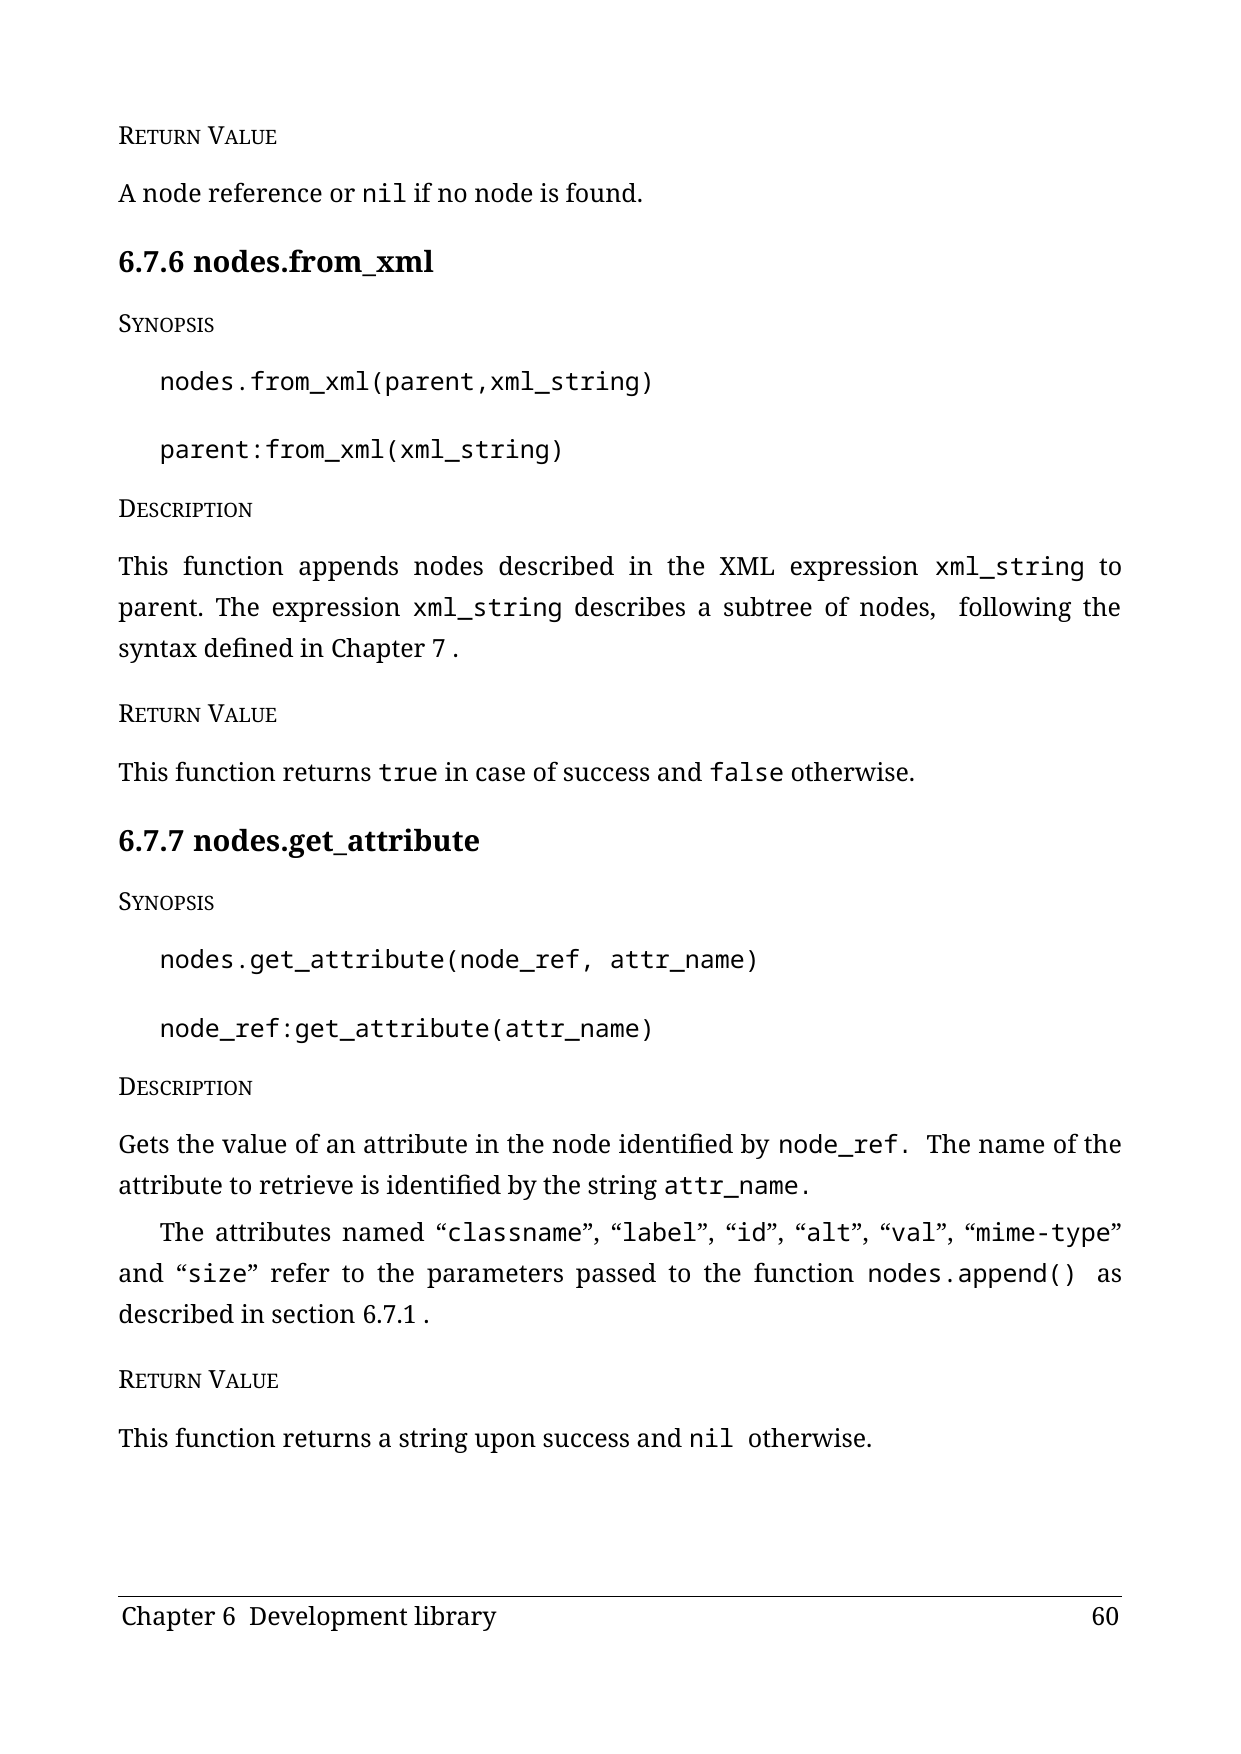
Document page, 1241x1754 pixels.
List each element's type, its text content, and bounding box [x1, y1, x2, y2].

subtitle Return Value [118, 118, 1122, 152]
subtitle Synopsis [118, 884, 1122, 918]
text parent:from_xml(xml_string) [159, 432, 1122, 466]
subtitle Return Value [118, 1362, 1122, 1396]
subtitle Return Value [118, 696, 1122, 730]
text This function appends nodes described in the XML expression xml_string to parent. The expression xml_string describes a subtree of nodes, following the syntax defined in Chapter 7 . [118, 549, 1122, 665]
subtitle nodes.get_attribute [118, 820, 1122, 859]
text nodes.get_attribute(node_ref, attr_name) [159, 942, 1122, 976]
subtitle Synopsis [118, 306, 1122, 340]
text nodes.from_xml(parent,xml_string) [159, 364, 1122, 398]
subtitle nodes.from_xml [118, 242, 1122, 281]
text A node reference or nil if no node is found. [118, 176, 1122, 210]
text The attributes named “classname”, “label”, “id”, “alt”, “val”, “mime-type” and “size” refer to the parameters passed to the function nodes.append() as described in section 6.7.1. [118, 1215, 1122, 1330]
text This function returns true in case of success and false otherwise. [118, 754, 1122, 788]
text node_ref:get_attribute(attr_name) [159, 1010, 1122, 1044]
subtitle Description [118, 491, 1122, 525]
text Gets the value of an attribute in the node identified by node_ref. The name of the attribute to retrieve is identified by the string attr_name. [118, 1127, 1122, 1202]
subtitle Description [118, 1069, 1122, 1103]
text This function returns a string upon success and nil otherwise. [118, 1420, 1122, 1454]
